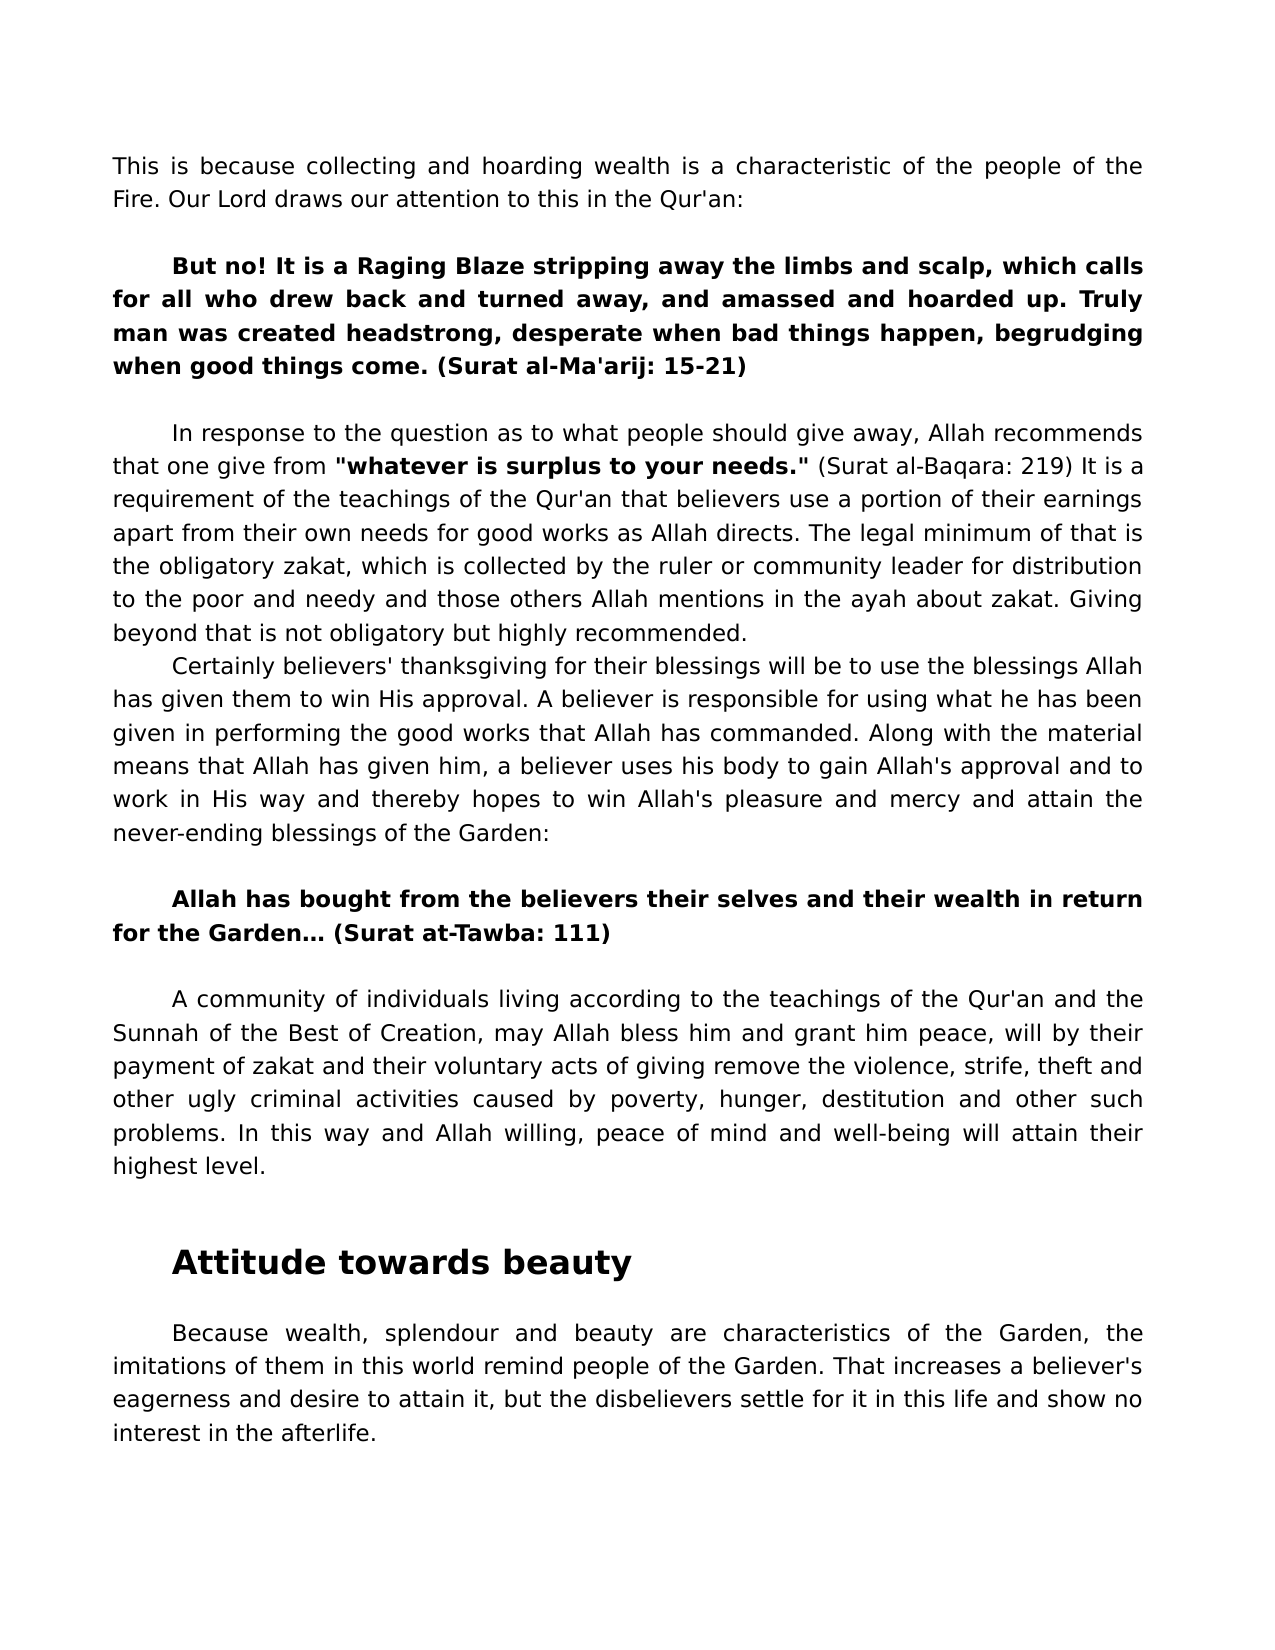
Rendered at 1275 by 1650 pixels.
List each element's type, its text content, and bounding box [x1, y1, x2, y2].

text Attitude towards beauty [112, 1248, 1145, 1281]
text Because wealth, splendour and beauty are characteristics of the Garden, the imitations of them in this world remind people of the Garden. That increases a believer's eagerness and desire to attain it, but the disbelievers settle for it in this life and show no interest in the afterlife. [112, 1314, 1145, 1448]
text A community of individuals living according to the teachings of the Qur'an and the Sunnah of the Best of Creation, may Allah bless him and grant him peace, will by their payment of zakat and their voluntary acts of giving remove the violence, strife, theft and other ugly criminal activities caused by poverty, hunger, destitution and other such problems. In this way and Allah willing, peace of mind and well-being will attain their highest level. [112, 981, 1145, 1181]
text In response to the question as to what people should give away, Allah recommends that one give from "whatever is surplus to your needs." (Surat al-Baqara: 219) It is a requirement of the teachings of the Qur'an that believers use a portion of their earnings apart from their own needs for good works as Allah directs. The legal minimum of that is the obligatory zakat, which is collected by the ruler or community leader for distribution to the poor and needy and those others Allah mentions in the ayah about zakat. Giving beyond that is not obligatory but highly recommended. [112, 414, 1145, 648]
text But no! It is a Raging Blaze stripping away the limbs and scalp, which calls for all who drew back and turned away, and amassed and hoarded up. Truly man was created headstrong, desperate when bad things happen, begrudging when good things come. (Surat al-Ma'arij: 15-21) [112, 248, 1145, 381]
text This is because collecting and hoarding wealth is a characteristic of the people of the Fire. Our Lord draws our attention to this in the Qur'an: [112, 148, 1145, 214]
text Allah has bought from the believers their selves and their wealth in return for the Garden… (Surat at-Tawba: 111) [112, 881, 1145, 948]
text Certainly believers' thanksgiving for their blessings will be to use the blessings Allah has given them to win His approval. A believer is responsible for using what he has been given in performing the good works that Allah has commanded. Along with the material means that Allah has given him, a believer uses his body to gain Allah's approval and to work in His way and thereby hopes to win Allah's pleasure and mercy and attain the never-ending blessings of the Garden: [112, 648, 1145, 848]
